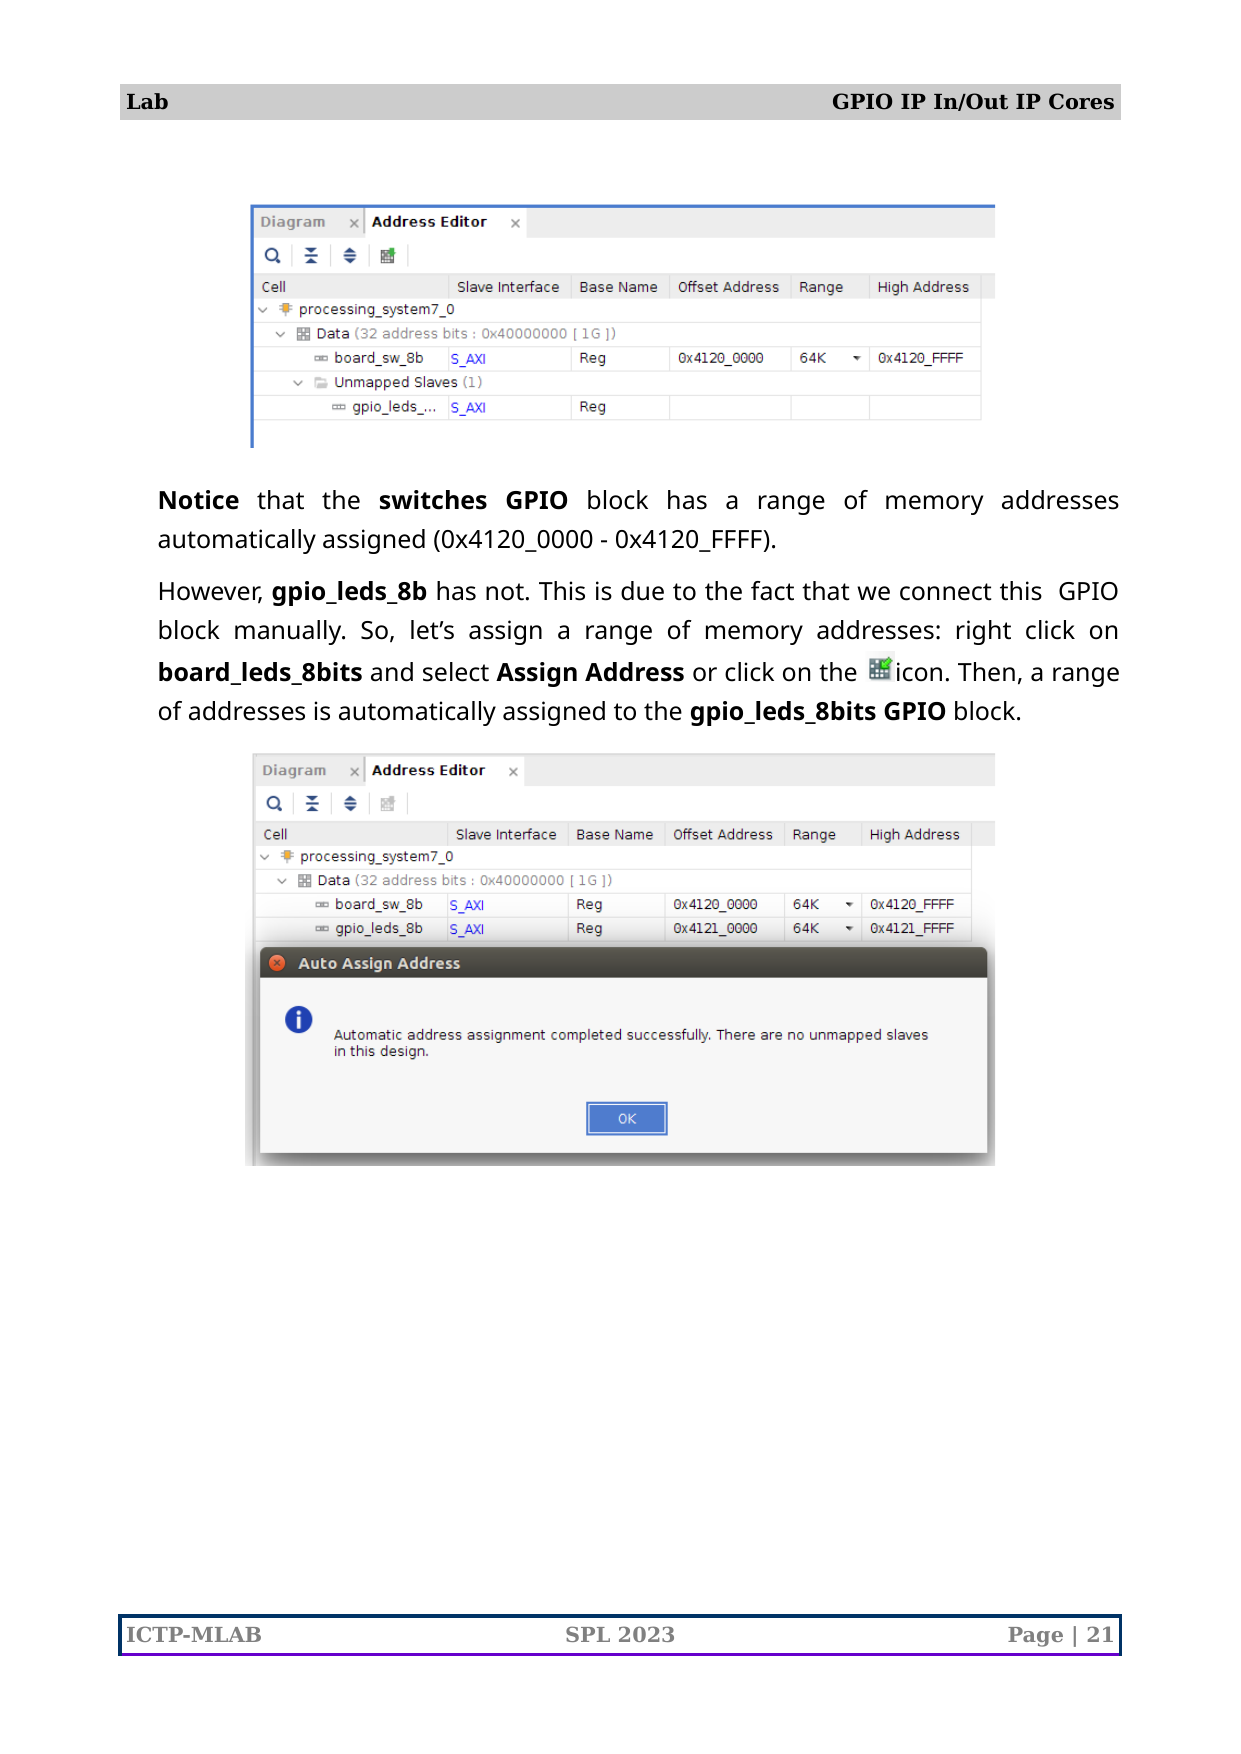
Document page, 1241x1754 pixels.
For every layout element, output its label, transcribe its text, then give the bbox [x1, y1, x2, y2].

picture [245, 748, 996, 1166]
list However, gpio_leds_8b has not. This is due to the fact that we connect this GPIO block manually. So, let’s assign a range of memory addresses: right click on board_leds_8bits and select Assign Address or click on the icon. Then, a range of addresses is automatically assigned to the gpio_leds_8bits GPIO block. [127, 573, 1121, 728]
picture [245, 198, 996, 448]
list Notice that the switches GPIO block has a range of memory addresses automatically assigned (0x4120_0000 - 0x4120_FFFF). [127, 183, 1121, 556]
picture [865, 651, 895, 682]
